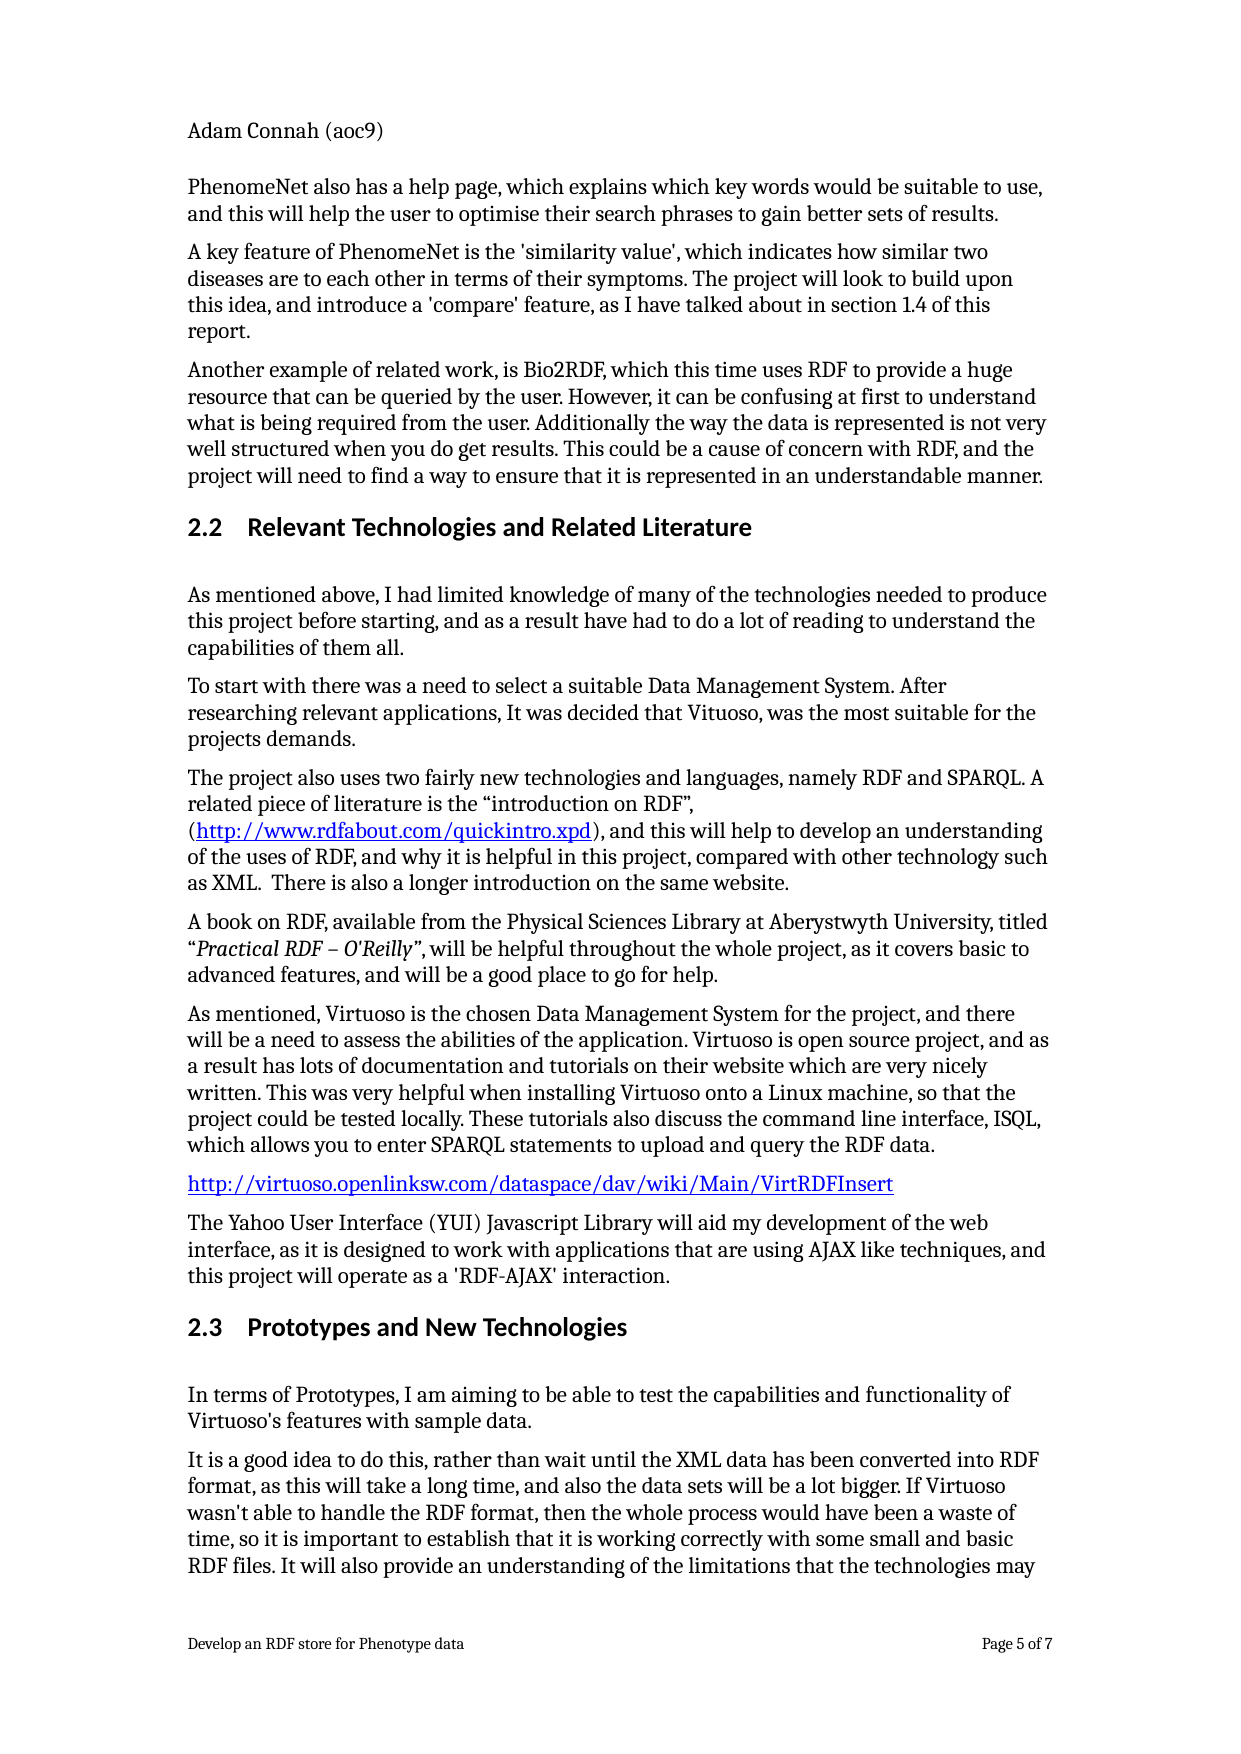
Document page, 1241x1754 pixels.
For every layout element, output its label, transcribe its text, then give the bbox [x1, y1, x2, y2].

subtitle Prototypes and New Technologies [187, 1310, 1053, 1343]
text As mentioned above, I had limited knowledge of many of the technologies needed to produce this project before starting, and as a result have had to do a lot of reading to understand the capabilities of them all. [187, 582, 1053, 661]
text It is a good idea to do this, rather than wait until the XML data has been converted into RDF format, as this will take a long time, and also the data sets will be a lot bigger. If Virtuoso wasn't able to handle the RDF format, then the whole process would have been a waste of time, so it is important to establish that it is working correctly with some small and basic RDF files. It will also provide an understanding of the limitations that the technologies may [187, 1447, 1053, 1579]
text A key feature of PhenomeNet is the 'similarity value', which indicates how similar two diseases are to each other in terms of their symptoms. The project will look to build upon this idea, and introduce a 'compare' feature, as I have talked about in section 1.4 of this report. [187, 239, 1053, 344]
text The Yahoo User Interface (YUI) Javascript Library will aid my development of the web interface, as it is designed to work with applications that are using AJAX like techniques, and this project will operate as a 'RDF-AJAX' interaction. [187, 1210, 1053, 1289]
text To start with there was a need to select a suitable Data Management System. After researching relevant applications, It was decided that Vituoso, was the most suitable for the projects demands. [187, 673, 1053, 752]
text PhenomeNet also has a help page, which explains which key words would be suitable to use, and this will help the user to optimise their search phrases to gain better sets of results. [187, 174, 1053, 227]
text A book on RDF, available from the Physical Sciences Library at Aberystwyth University, titled “Practical RDF – O'Reilly”, will be helpful throughout the whole project, as it covers basic to advanced features, and will be a good place to go for help. [187, 909, 1053, 988]
text http://virtuoso.openlinksw.com/dataspace/dav/wiki/Main/VirtRDFInsert [187, 1171, 1053, 1197]
text The project also uses two fairly new technologies and languages, namely RDF and SPARQL. A related piece of literature is the “introduction on RDF”, (http://www.rdfabout.com/quickintro.xpd), and this will help to develop an understanding of the uses of RDF, and why it is helpful in this project, compared with other technology such as XML. There is also a longer introduction on the same website. [187, 765, 1053, 896]
subtitle Relevant Technologies and Related Literature [187, 510, 1053, 543]
text Another example of related work, is Bio2RDF, which this time uses RDF to provide a huge resource that can be queried by the user. However, it can be confusing at first to understand what is being required from the user. Additionally the way the data is represented is not very well structured when you do get results. This could be a cause of concern with RDF, and the project will need to find a way to ensure that it is represented in an understandable manner. [187, 357, 1053, 489]
text In terms of Prototypes, I am aiming to be able to test the capabilities and functionality of Virtuoso's features with sample data. [187, 1382, 1053, 1434]
text As mentioned, Virtuoso is the chosen Data Management System for the project, and there will be a need to assess the abilities of the application. Virtuoso is open source project, and as a result has lots of documentation and tutorials on their website which are very nicely written. This was very helpful when installing Virtuoso onto a Linux machine, so that the project could be tested locally. These tutorials also discuss the command line interface, ISQL, which allows you to enter SPARQL statements to upload and query the RDF data. [187, 1001, 1053, 1159]
